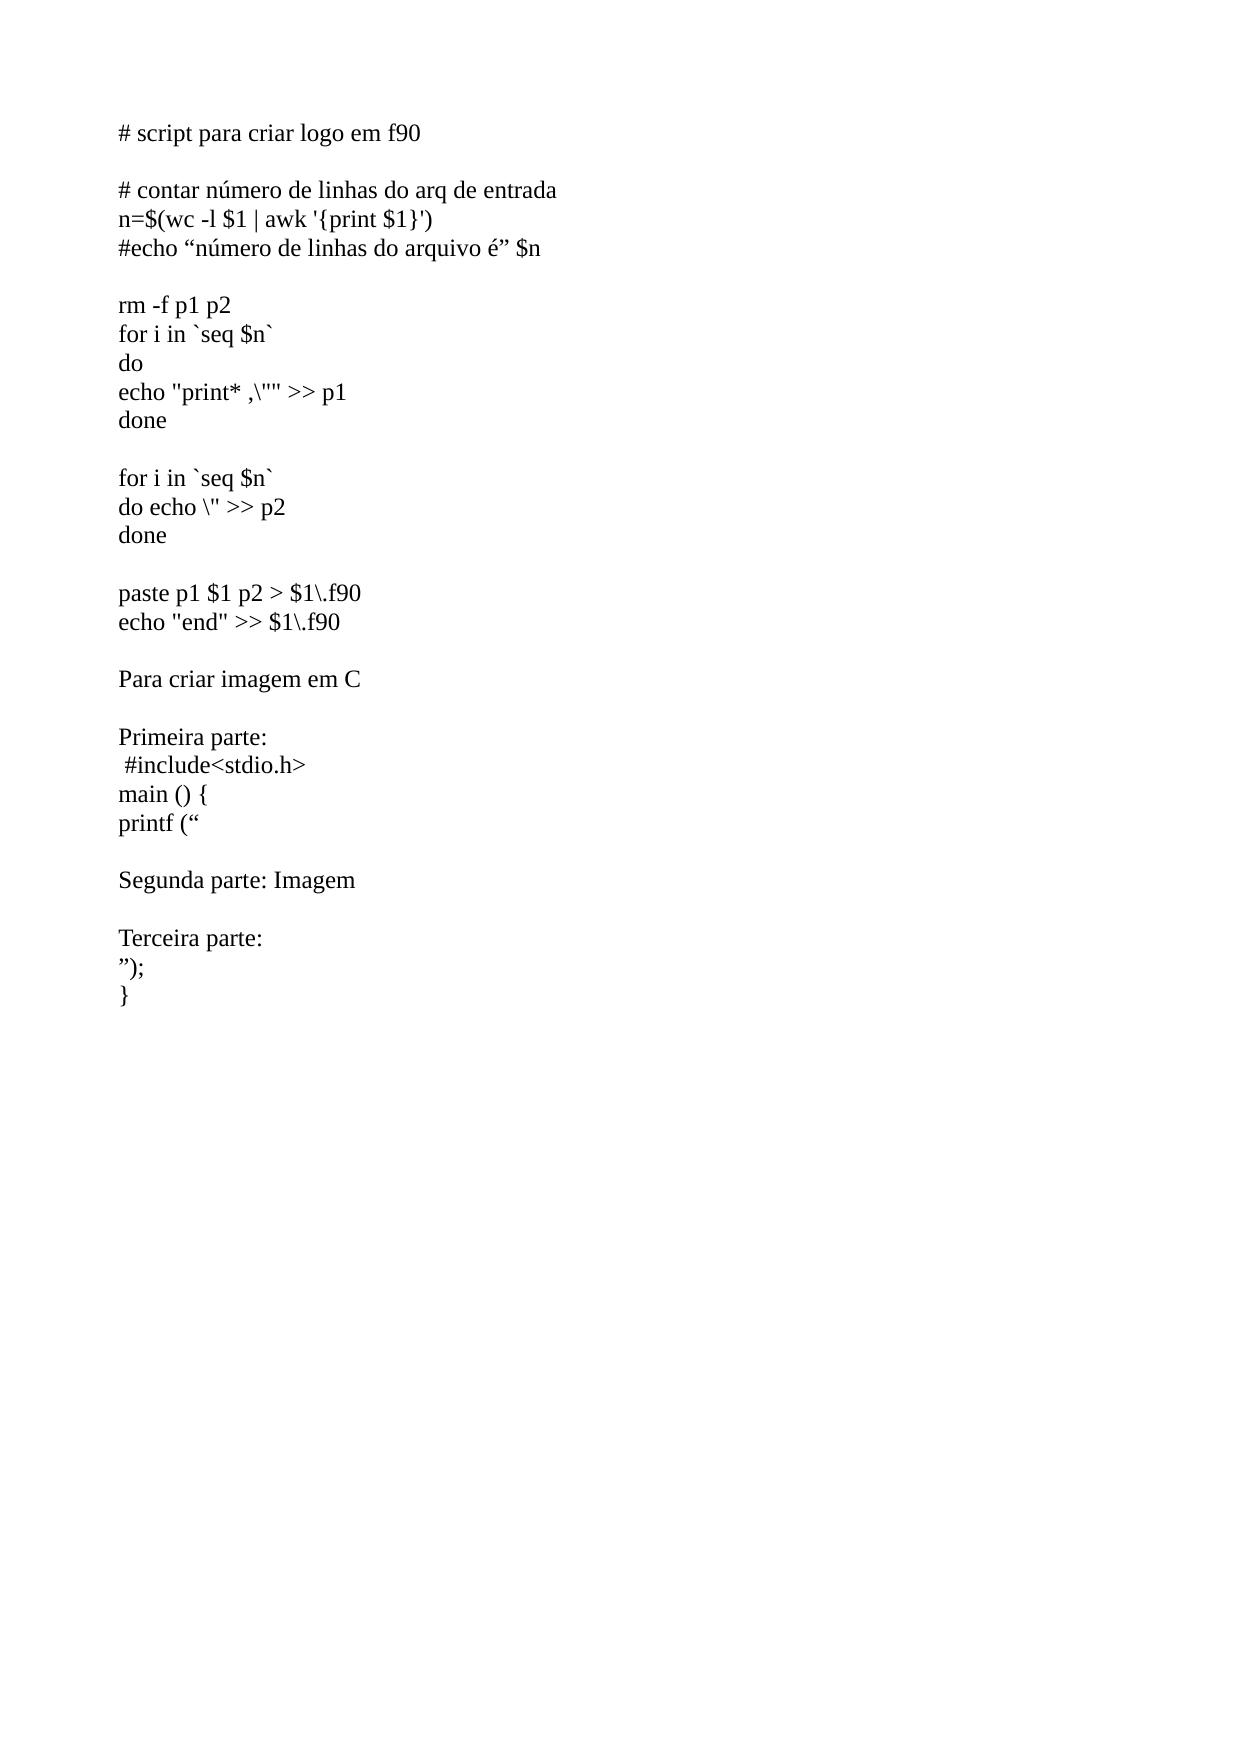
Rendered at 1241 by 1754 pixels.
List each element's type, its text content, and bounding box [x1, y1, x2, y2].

text paste p1 $1 p2 > $1\.f90 [118, 578, 1122, 607]
text # contar número de linhas do arq de entrada [118, 176, 1122, 204]
text done [118, 521, 1122, 549]
text #echo “número de linhas do arquivo é” $n [118, 233, 1122, 262]
text done [118, 406, 1122, 434]
text #include<stdio.h> [118, 751, 1122, 779]
text Segunda parte: Imagem [118, 866, 1122, 894]
text for i in `seq $n` [118, 319, 1122, 348]
text rm -f p1 p2 [118, 291, 1122, 319]
text ”); [118, 952, 1122, 981]
text echo "print* ,\"" >> p1 [118, 377, 1122, 406]
text printf (“ [118, 808, 1122, 837]
text main () { [118, 779, 1122, 808]
text echo "end" >> $1\.f90 [118, 607, 1122, 636]
text do [118, 348, 1122, 377]
text # script para criar logo em f90 [118, 118, 1122, 147]
text n=$(wc -l $1 | awk '{print $1}') [118, 204, 1122, 233]
text Para criar imagem em C [118, 664, 1122, 693]
text for i in `seq $n` [118, 463, 1122, 492]
text Terceira parte: [118, 923, 1122, 952]
text Primeira parte: [118, 722, 1122, 751]
text } [118, 981, 1122, 1009]
text do echo \" >> p2 [118, 492, 1122, 521]
